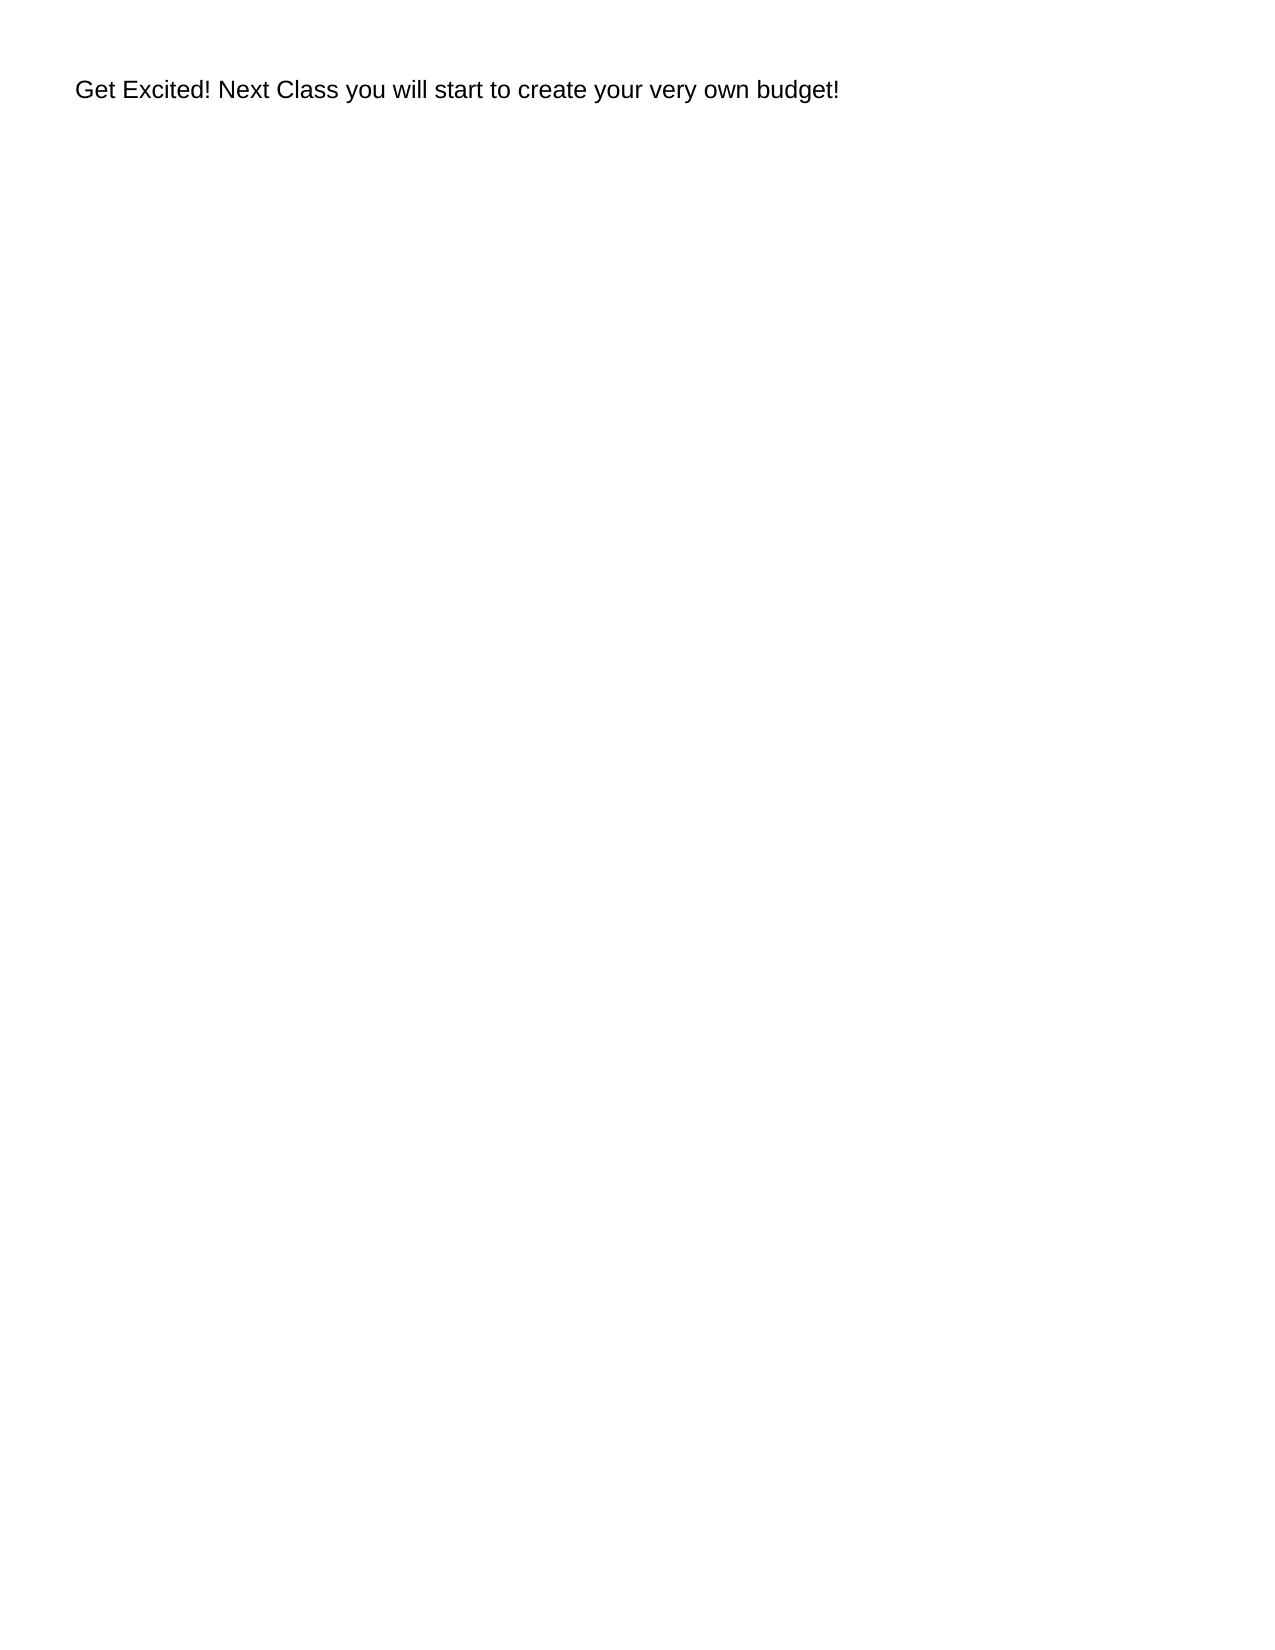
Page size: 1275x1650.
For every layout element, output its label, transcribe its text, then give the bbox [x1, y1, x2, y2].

text Get Excited! Next Class you will start to create your very own budget! [75, 75, 1200, 104]
